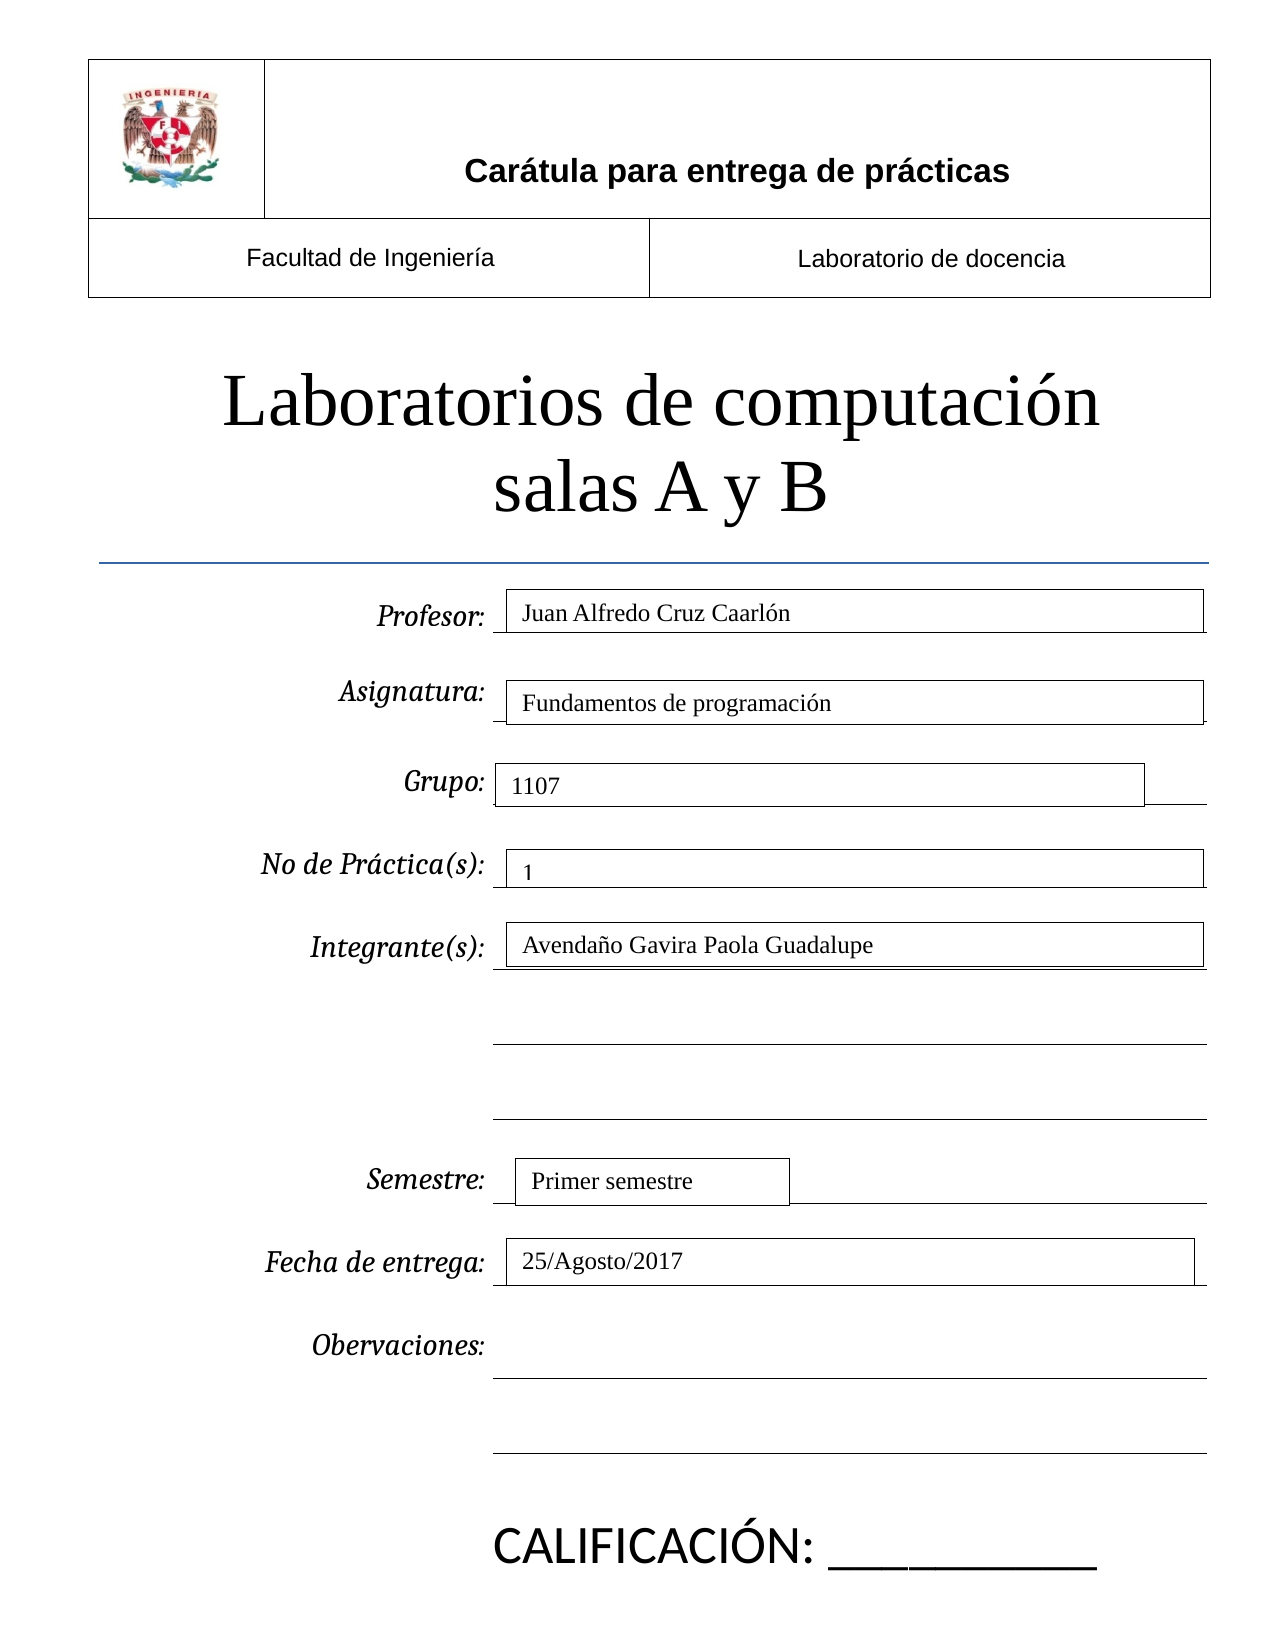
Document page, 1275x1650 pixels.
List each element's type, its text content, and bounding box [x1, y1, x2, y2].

table_cell [493, 805, 1207, 887]
table_cell [493, 888, 1207, 969]
table_header Profesor: [118, 564, 493, 631]
table_cell Semestre: [118, 1119, 493, 1202]
table_header [89, 60, 264, 217]
table_header Carátula para entrega de prácticas [265, 60, 1210, 217]
table_header [493, 556, 1207, 562]
text salas A y B [118, 441, 1205, 528]
table_cell [507, 681, 1203, 724]
table_cell [493, 633, 1207, 721]
table_cell [507, 1239, 1194, 1285]
table_cell [118, 1044, 493, 1119]
table_cell Laboratorio de docencia [650, 219, 1210, 297]
table_cell [493, 1204, 1207, 1285]
table_cell [493, 1379, 1207, 1453]
table_cell [118, 1378, 493, 1453]
table_header [507, 590, 1203, 632]
table_cell [493, 1286, 1207, 1378]
table_cell Grupo: [118, 721, 493, 804]
table_cell [493, 1045, 1207, 1119]
table_cell [493, 722, 1207, 804]
table_cell Fecha de entrega: [118, 1203, 493, 1285]
table_cell [496, 764, 1144, 806]
table_cell [516, 1159, 789, 1205]
text Laboratorios de computación [118, 355, 1205, 441]
table_cell [493, 970, 1207, 1044]
table_cell [507, 850, 1203, 887]
table_header [493, 564, 1207, 631]
table_cell Obervaciones: [118, 1285, 493, 1378]
table_cell Asignatura: [118, 631, 493, 721]
text CALIFICACIÓN: __________ [118, 1511, 1205, 1577]
table_header [118, 556, 493, 562]
table_cell No de Práctica(s): [118, 804, 493, 887]
table_cell [118, 969, 493, 1044]
table_cell [493, 1120, 1207, 1202]
table_cell Integrante(s): [118, 887, 493, 969]
table_cell Facultad de Ingeniería [89, 219, 649, 297]
